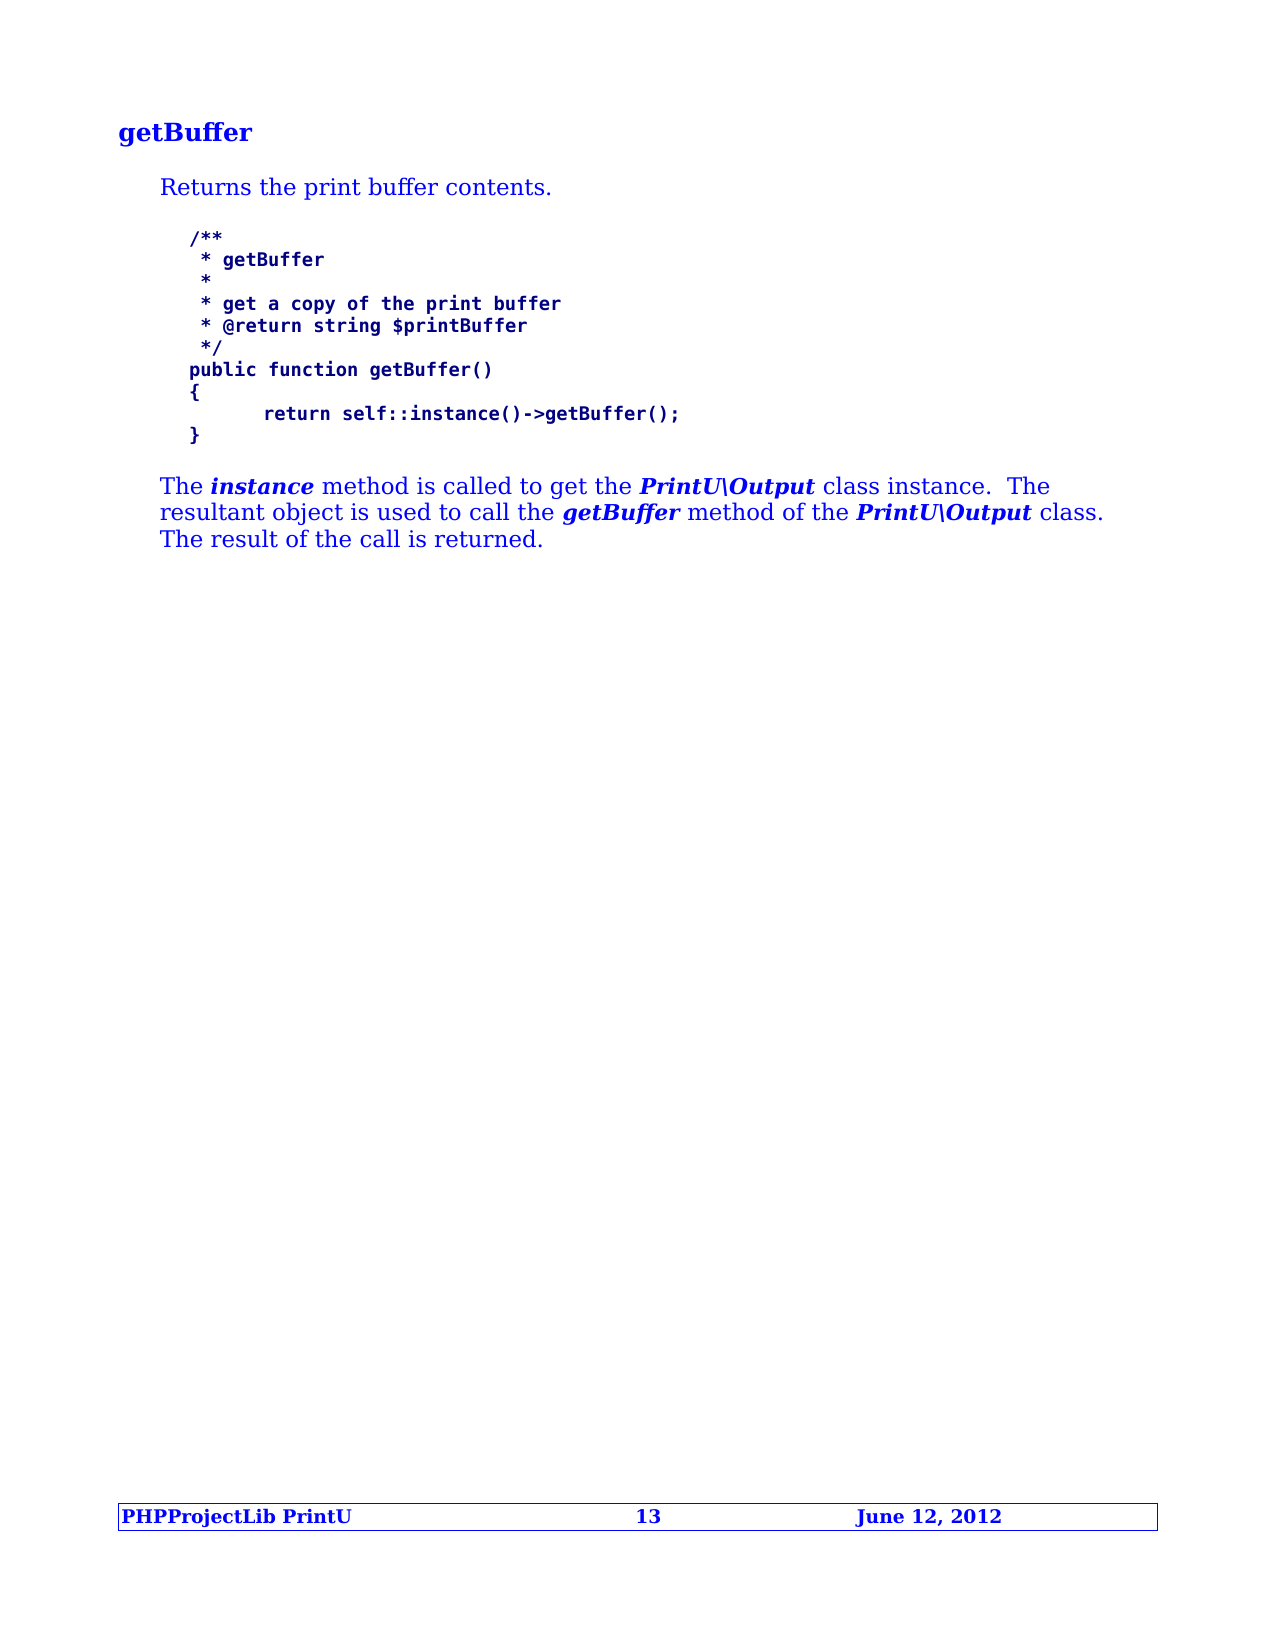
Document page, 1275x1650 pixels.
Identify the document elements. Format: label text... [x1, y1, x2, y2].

text Returns the print buffer contents. [159, 174, 1157, 201]
list { [189, 381, 1157, 402]
text The instance method is called to get the PrintU\Output class instance. The resultant object is used to call the getBuffer method of the PrintU\Output class. The result of the call is returned. [159, 473, 1157, 553]
list */ [189, 337, 1157, 359]
list public function getBuffer() [189, 359, 1157, 381]
list * [189, 271, 1157, 293]
list * getBuffer [189, 249, 1157, 271]
list return self::instance()->getBuffer(); [189, 402, 1157, 424]
list * @return string $printBuffer [189, 315, 1157, 337]
list /** [189, 227, 1157, 249]
title getBuffer [118, 118, 1157, 147]
list * get a copy of the print buffer [189, 293, 1157, 315]
list } [189, 424, 1157, 446]
